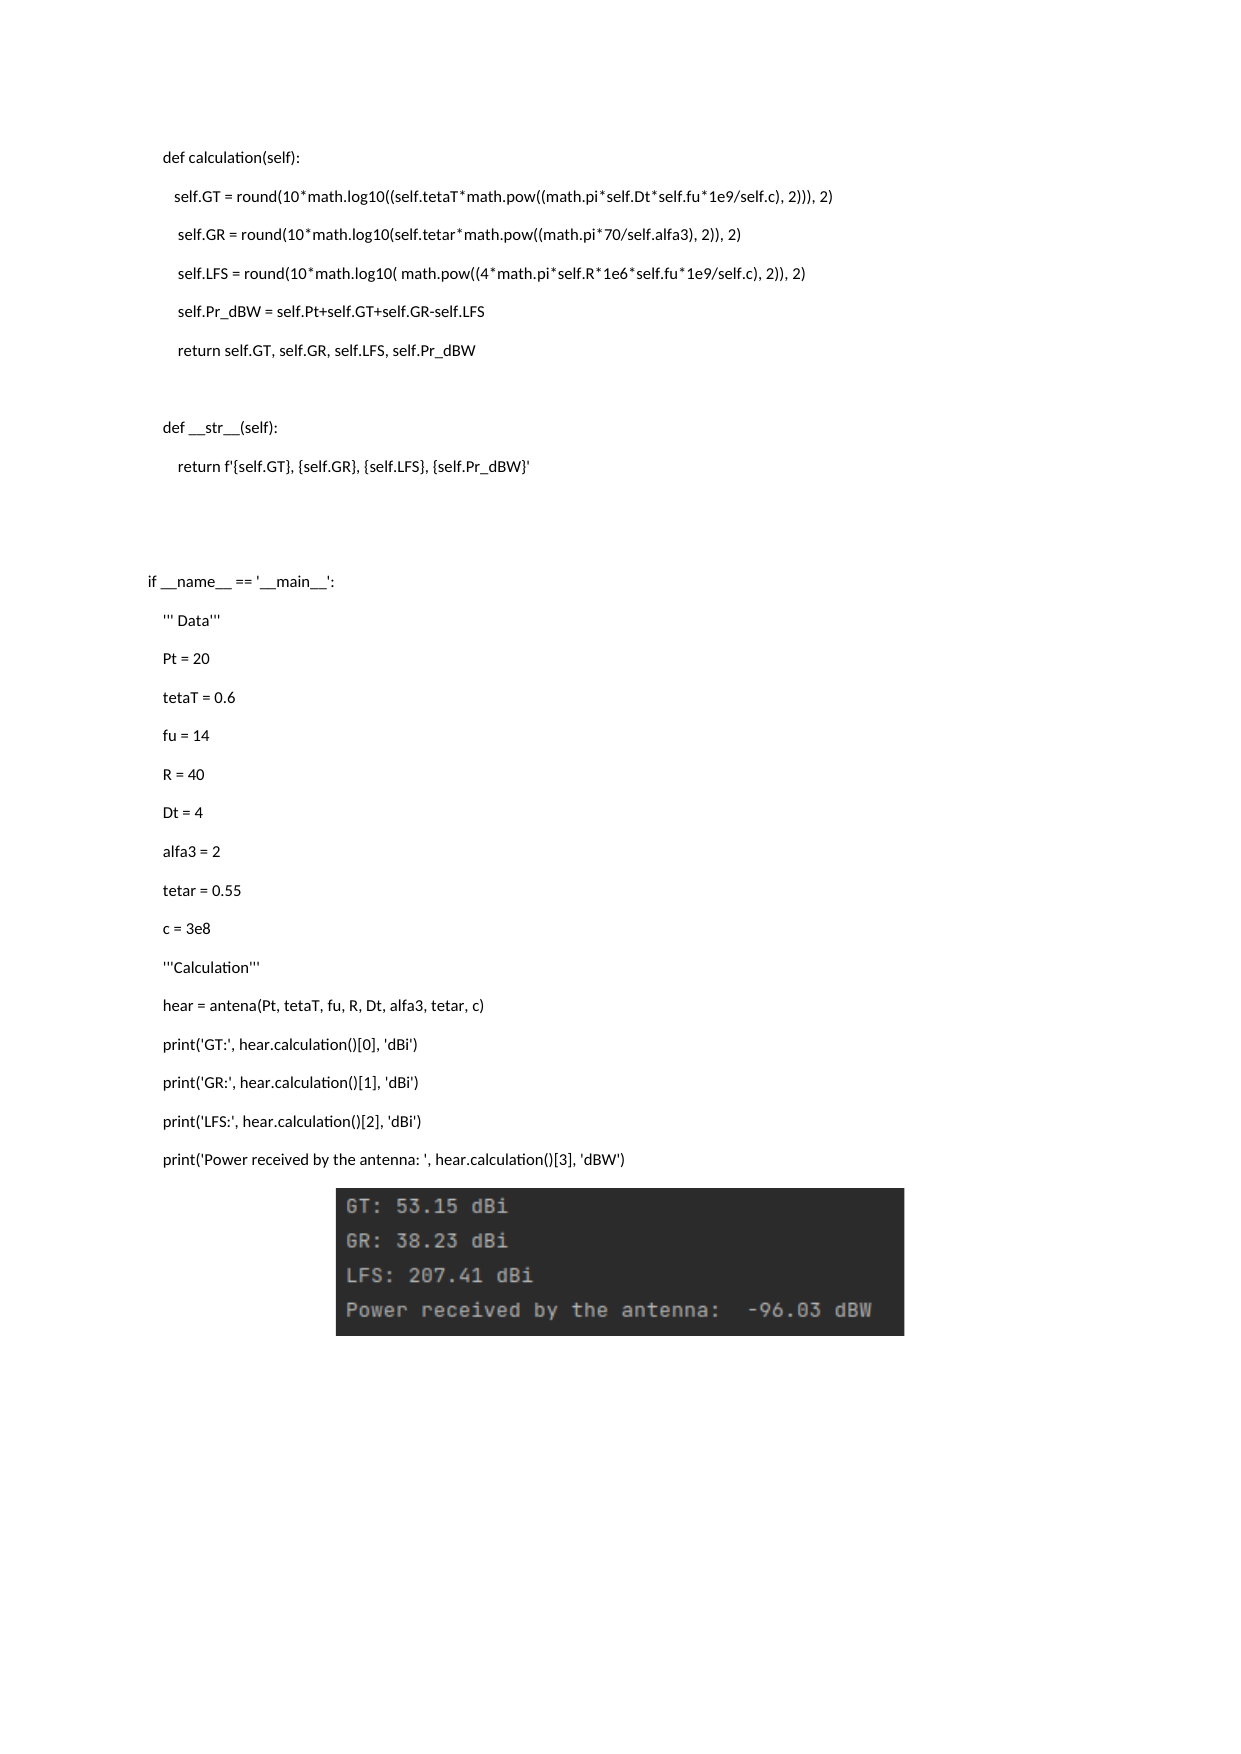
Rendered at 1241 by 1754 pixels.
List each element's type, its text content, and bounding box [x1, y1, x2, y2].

text return self.GT, self.GR, self.LFS, self.Pr_dBW [148, 340, 1093, 361]
text Dt = 4 [148, 803, 1093, 823]
text hear = antena(Pt, tetaT, fu, R, Dt, alfa3, tetar, c) [148, 996, 1093, 1016]
text if __name__ == '__main__': [148, 572, 1093, 592]
text self.GR = round(10*math.log10(self.tetar*math.pow((math.pi*70/self.alfa3), 2)), 2) [148, 225, 1093, 245]
text self.LFS = round(10*math.log10( math.pow((4*math.pi*self.R*1e6*self.fu*1e9/self.c), 2)), 2) [148, 263, 1093, 283]
text c = 3e8 [148, 918, 1093, 939]
text alfa3 = 2 [148, 841, 1093, 862]
text '''Calculation''' [148, 957, 1093, 977]
text self.Pr_dBW = self.Pt+self.GT+self.GR-self.LFS [148, 302, 1093, 322]
text return f'{self.GT}, {self.GR}, {self.LFS}, {self.Pr_dBW}' [148, 456, 1093, 476]
text print('LFS:', hear.calculation()[2], 'dBi') [148, 1111, 1093, 1131]
text def calculation(self): [148, 148, 1093, 168]
text ''' Data''' [148, 610, 1093, 630]
text fu = 14 [148, 726, 1093, 746]
text self.GT = round(10*math.log10((self.tetaT*math.pow((math.pi*self.Dt*self.fu*1e9/self.c), 2))), 2) [148, 186, 1093, 206]
text print('Power received by the antenna: ', hear.calculation()[3], 'dBW') [148, 1150, 1093, 1170]
text print('GR:', hear.calculation()[1], 'dBi') [148, 1073, 1093, 1093]
text tetar = 0.55 [148, 880, 1093, 900]
text tetaT = 0.6 [148, 687, 1093, 707]
text R = 40 [148, 764, 1093, 784]
text def __str__(self): [148, 417, 1093, 438]
text Pt = 20 [148, 649, 1093, 669]
picture [335, 1188, 905, 1336]
text print('GT:', hear.calculation()[0], 'dBi') [148, 1034, 1093, 1054]
